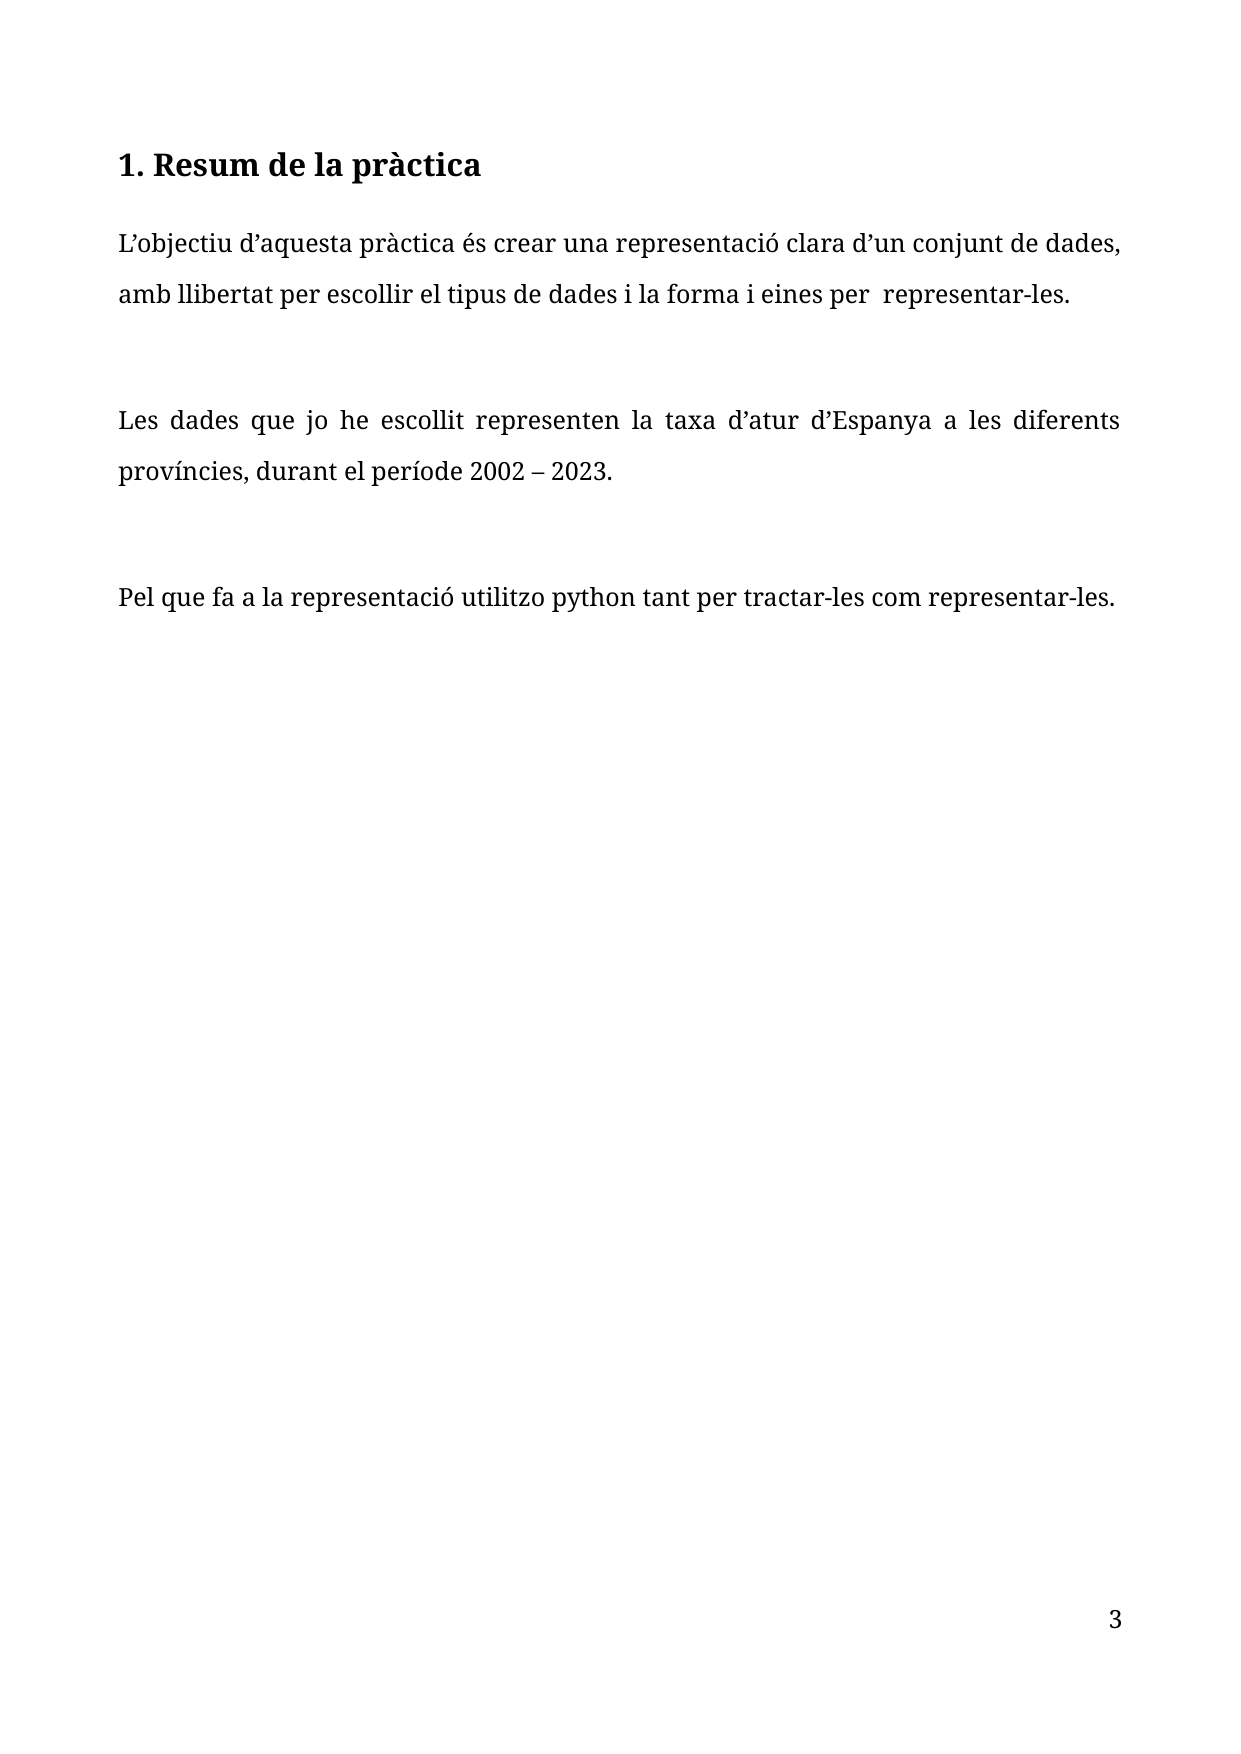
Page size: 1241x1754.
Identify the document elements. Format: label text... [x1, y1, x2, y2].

text L’objectiu d’aquesta pràctica és crear una representació clara d’un conjunt de dades, amb llibertat per escollir el tipus de dades i la forma i eines per representar-les. [118, 225, 1122, 311]
text Pel que fa a la representació utilitzo python tant per tractar-les com representar-les. [118, 579, 1122, 613]
subtitle 1. Resum de la pràctica [118, 143, 1122, 186]
text Les dades que jo he escollit representen la taxa d’atur d’Espanya a les diferents províncies, durant el període 2002 – 2023. [118, 402, 1122, 487]
